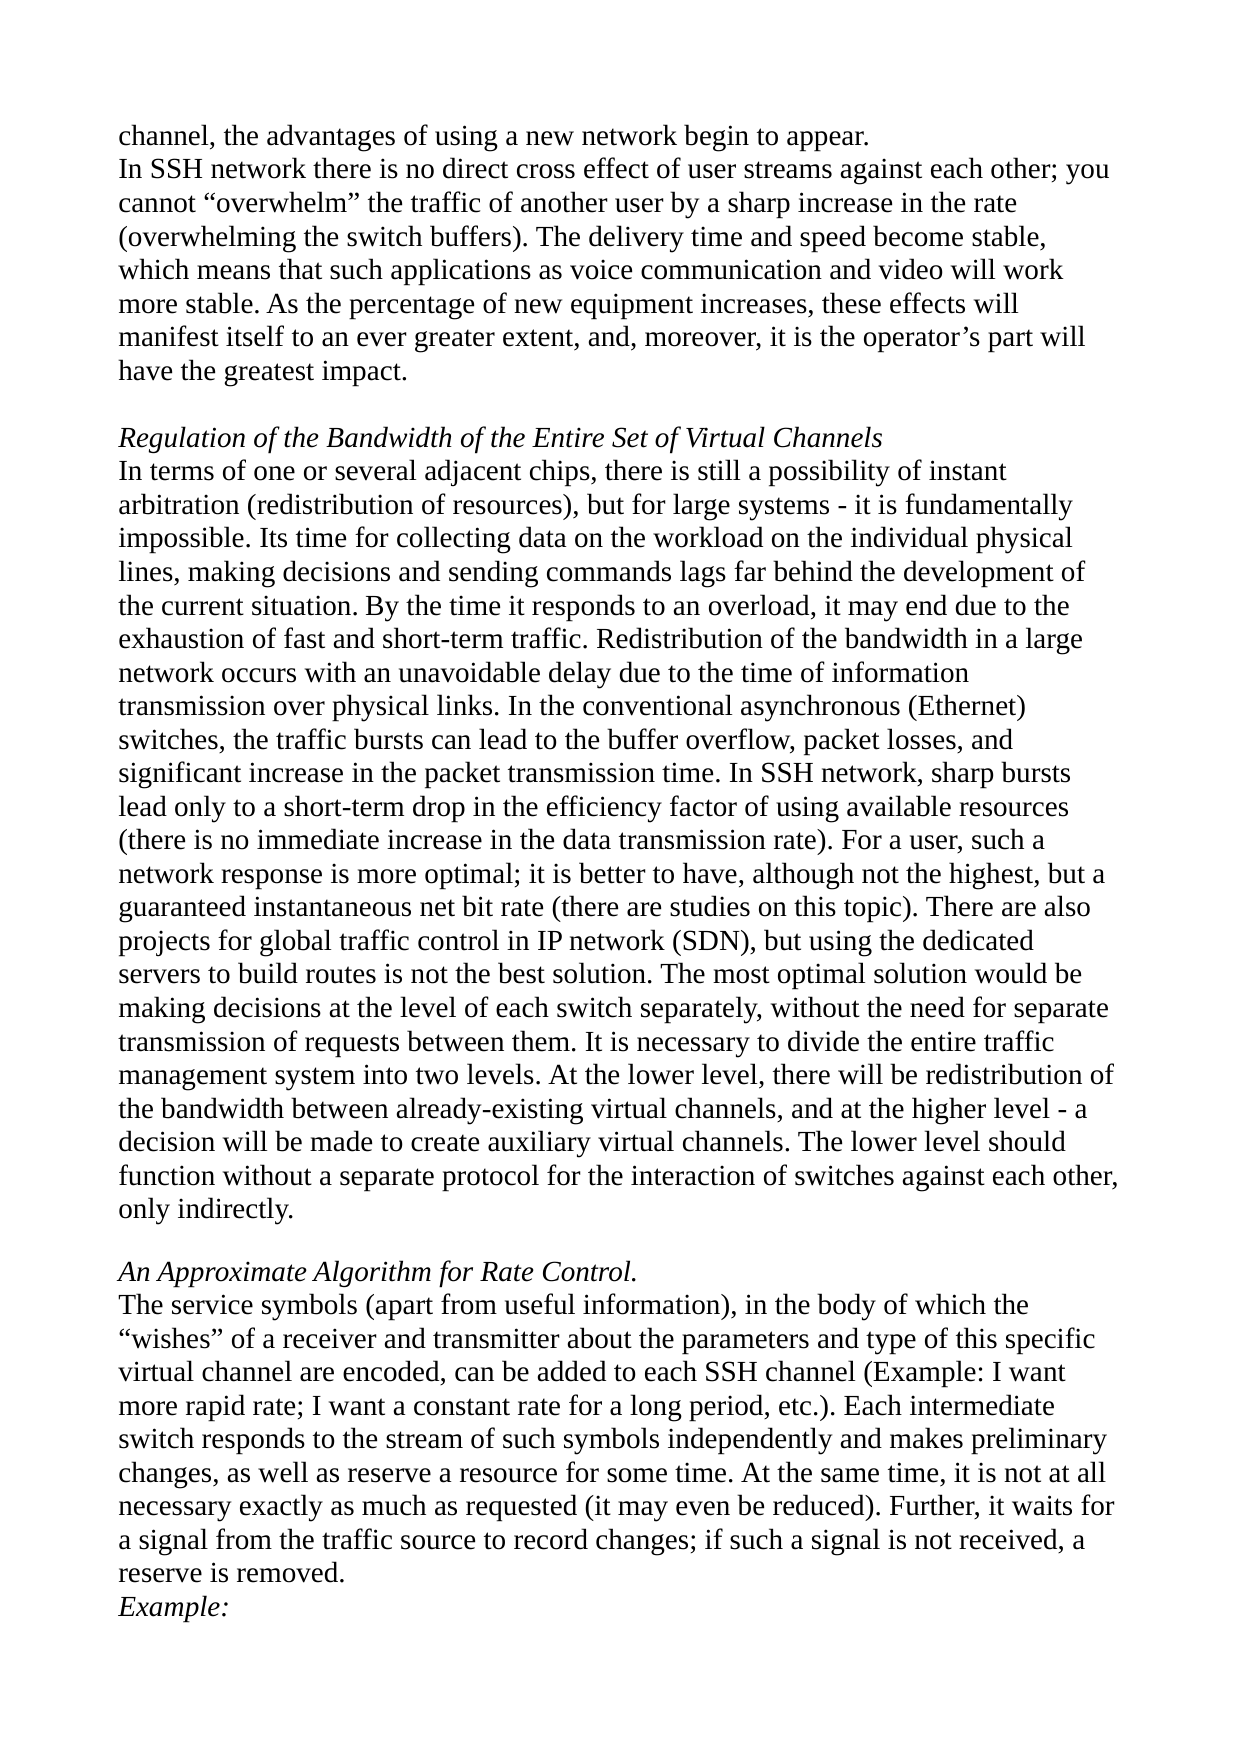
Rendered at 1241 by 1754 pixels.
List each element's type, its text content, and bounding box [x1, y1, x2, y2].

text channel, the advantages of using a new network begin to appear. [118, 118, 1122, 152]
text The service symbols (apart from useful information), in the body of which the “wishes” of a receiver and transmitter about the parameters and type of this specific virtual channel are encoded, can be added to each SSH channel (Example: I want more rapid rate; I want a constant rate for a long period, etc.). Each intermediate switch responds to the stream of such symbols independently and makes preliminary changes, as well as reserve a resource for some time. At the same time, it is not at all necessary exactly as much as requested (it may even be reduced). Further, it waits for a signal from the traffic source to record changes; if such a signal is not received, a reserve is removed. [118, 1287, 1122, 1589]
text Example: [118, 1589, 1122, 1623]
text Regulation of the Bandwidth of the Entire Set of Virtual Channels [118, 420, 1122, 453]
text In SSH network there is no direct cross effect of user streams against each other; you cannot “overwhelm” the traffic of another user by a sharp increase in the rate (overwhelming the switch buffers). The delivery time and speed become stable, which means that such applications as voice communication and video will work more stable. As the percentage of new equipment increases, these effects will manifest itself to an ever greater extent, and, moreover, it is the operator’s part will have the greatest impact. [118, 152, 1122, 386]
text In terms of one or several adjacent chips, there is still a possibility of instant arbitration (redistribution of resources), but for large systems - it is fundamentally impossible. Its time for collecting data on the workload on the individual physical lines, making decisions and sending commands lags far behind the development of the current situation. By the time it responds to an overload, it may end due to the exhaustion of fast and short-term traffic. Redistribution of the bandwidth in a large network occurs with an unavoidable delay due to the time of information transmission over physical links. In the conventional asynchronous (Ethernet) switches, the traffic bursts can lead to the buffer overflow, packet losses, and significant increase in the packet transmission time. In SSH network, sharp bursts lead only to a short-term drop in the efficiency factor of using available resources (there is no immediate increase in the data transmission rate). For a user, such a network response is more optimal; it is better to have, although not the highest, but a guaranteed instantaneous net bit rate (there are studies on this topic). There are also projects for global traffic control in IP network (SDN), but using the dedicated servers to build routes is not the best solution. The most optimal solution would be making decisions at the level of each switch separately, without the need for separate transmission of requests between them. It is necessary to divide the entire traffic management system into two levels. At the lower level, there will be redistribution of the bandwidth between already-existing virtual channels, and at the higher level - a decision will be made to create auxiliary virtual channels. The lower level should function without a separate protocol for the interaction of switches against each other, only indirectly. [118, 453, 1122, 1225]
text An Approximate Algorithm for Rate Control. [118, 1254, 1122, 1287]
